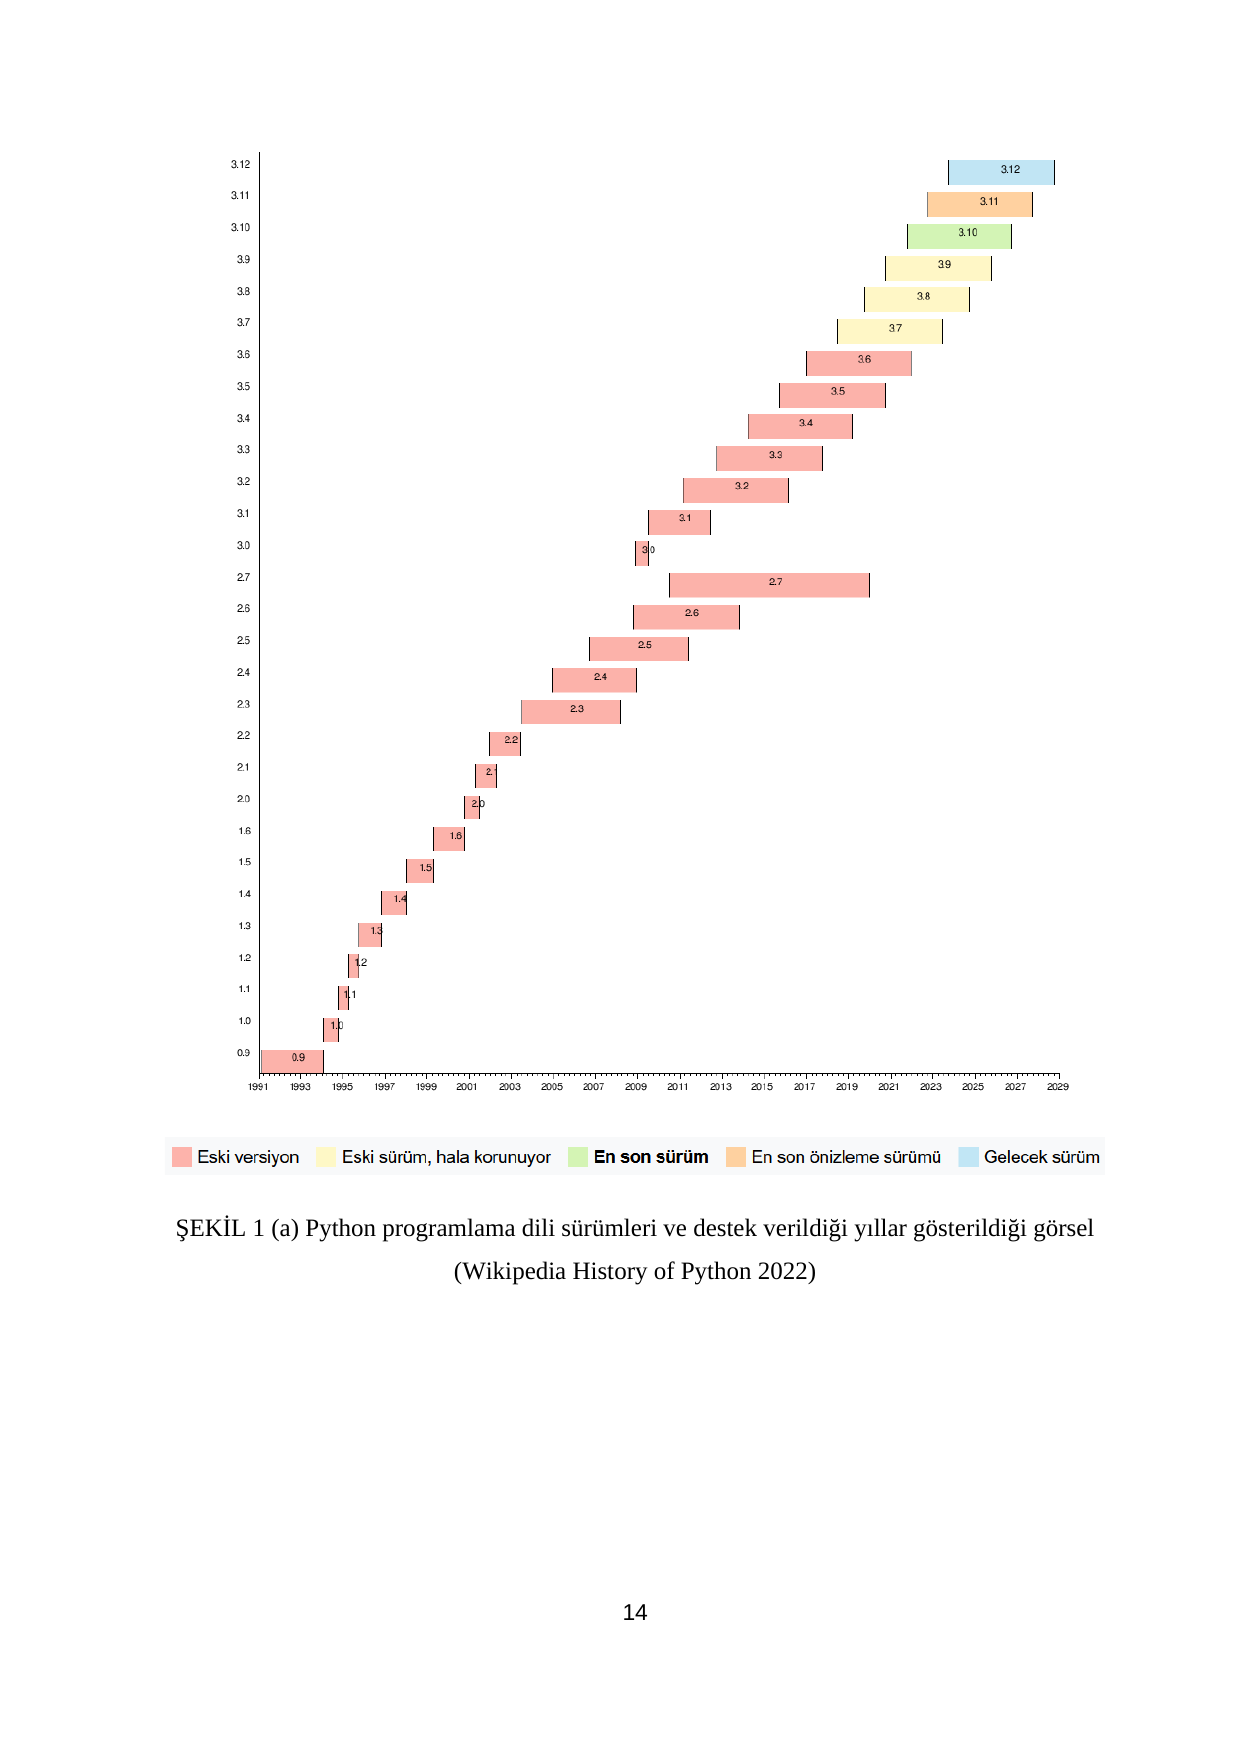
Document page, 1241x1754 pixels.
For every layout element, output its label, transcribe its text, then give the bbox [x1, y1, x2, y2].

picture [164, 1137, 1105, 1175]
picture [164, 143, 1105, 1100]
text ŞEKİL 1 (a) Python programlama dili sürümleri ve destek verildiği yıllar gösterildiği görsel (Wikipedia History of Python 2022) [148, 1213, 1122, 1285]
